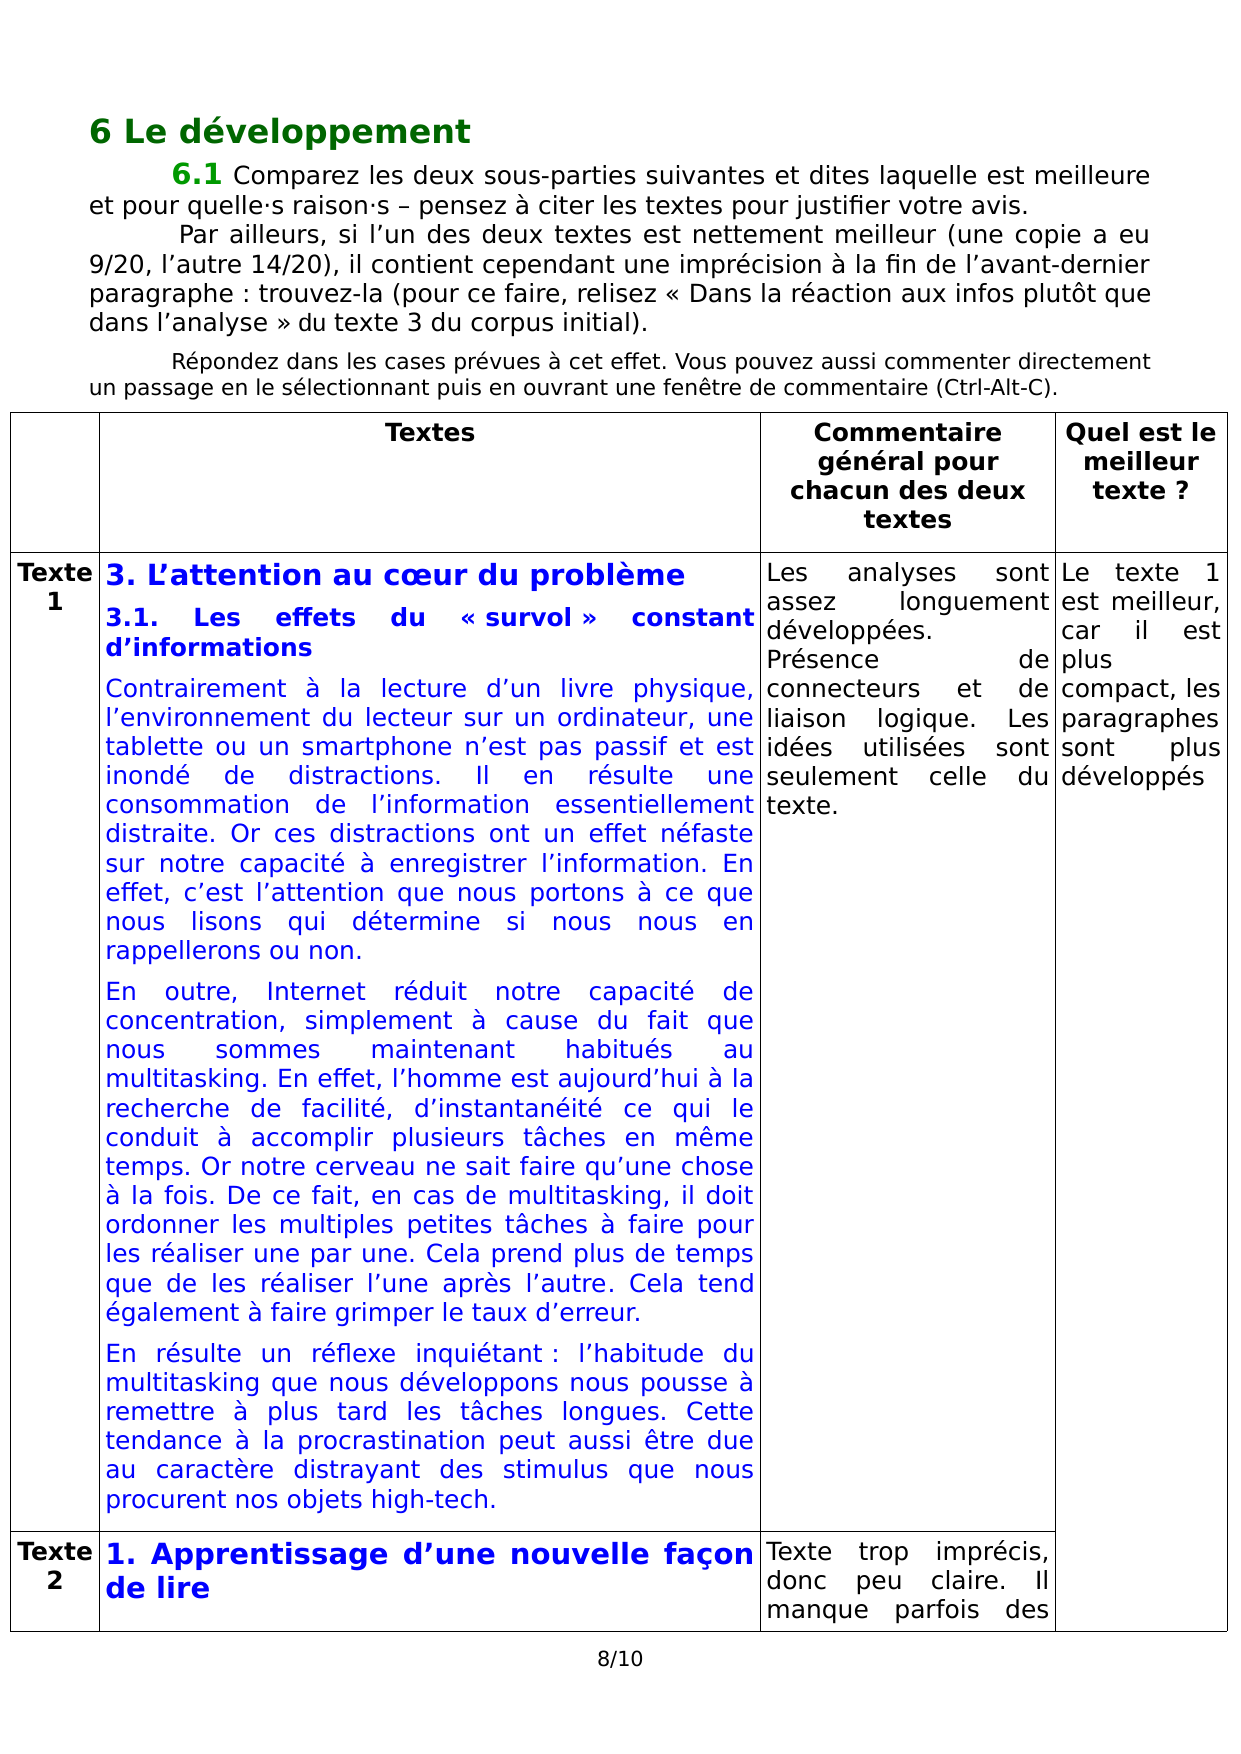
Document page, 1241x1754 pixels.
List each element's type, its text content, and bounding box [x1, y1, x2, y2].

table_cell Le texte 1 est meilleur, car il est plus compact, les paragraphes sont plus développés [1056, 553, 1227, 1631]
table_header Quel est le meilleur texte ? [1056, 413, 1227, 552]
table_cell 1. Apprentissage d’une nouvelle façon de lire [100, 1532, 760, 1631]
table_cell Les analyses sont assez longuement développées. Présence de connecteurs et de liaison logique. Les idées utilisées sont seulement celle du texte. [761, 553, 1055, 1531]
table_header Commentaire général pour chacun des deux textes [761, 413, 1055, 552]
table_cell Texte trop imprécis, donc peu claire. Il manque parfois des [761, 1532, 1055, 1631]
table_cell Texte 2 [11, 1532, 99, 1631]
subtitle Le développement [88, 112, 1152, 151]
table_cell Texte 1 [11, 553, 99, 1531]
text 6.1 Comparez les deux sous-parties suivantes et dites laquelle est meilleure et pour quelle·s raison·s – pensez à citer les textes pour justifier votre avis. Par ailleurs, si l’un des deux textes est nettement meilleur (une copie a eu 9/20, l’autre 14/20), il contient cependant une imprécision à la fin de l’avant-dernier paragraphe : trouvez-la (pour ce faire, relisez « Dans la réaction aux infos plutôt que dans l’analyse » du texte 3 du corpus initial). [88, 157, 1152, 337]
table_cell 3. L’attention au cœur du problème 3.1. Les effets du « survol » constant d’informations Contrairement à la lecture d’un livre physique, l’environnement du lecteur sur un ordinateur, une tablette ou un smartphone n’est pas passif et est inondé de distractions. Il en résulte une consommation de l’information essentiellement distraite. Or ces distractions ont un effet néfaste sur notre capacité à enregistrer l’information. En effet, c’est l’attention que nous portons à ce que nous lisons qui détermine si nous nous en rappellerons ou non. En outre, Internet réduit notre capacité de concentration, simplement à cause du fait que nous sommes maintenant habitués au multitasking. En effet, l’homme est aujourd’hui à la recherche de facilité, d’instantanéité ce qui le conduit à accomplir plusieurs tâches en même temps. Or notre cerveau ne sait faire qu’une chose à la fois. De ce fait, en cas de multitasking, il doit ordonner les multiples petites tâches à faire pour les réaliser une par une. Cela prend plus de temps que de les réaliser l’une après l’autre. Cela tend également à faire grimper le taux d’erreur. En résulte un réflexe inquiétant : l’habitude du multitasking que nous développons nous pousse à remettre à plus tard les tâches longues. Cette tendance à la procrastination peut aussi être due au caractère distrayant des stimulus que nous procurent nos objets high-tech. [100, 553, 760, 1531]
text Répondez dans les cases prévues à cet effet. Vous pouvez aussi commenter directement un passage en le sélectionnant puis en ouvrant une fenêtre de commentaire (Ctrl-Alt-C). [88, 349, 1152, 400]
table_header Textes [100, 413, 760, 552]
table_header [11, 413, 99, 552]
